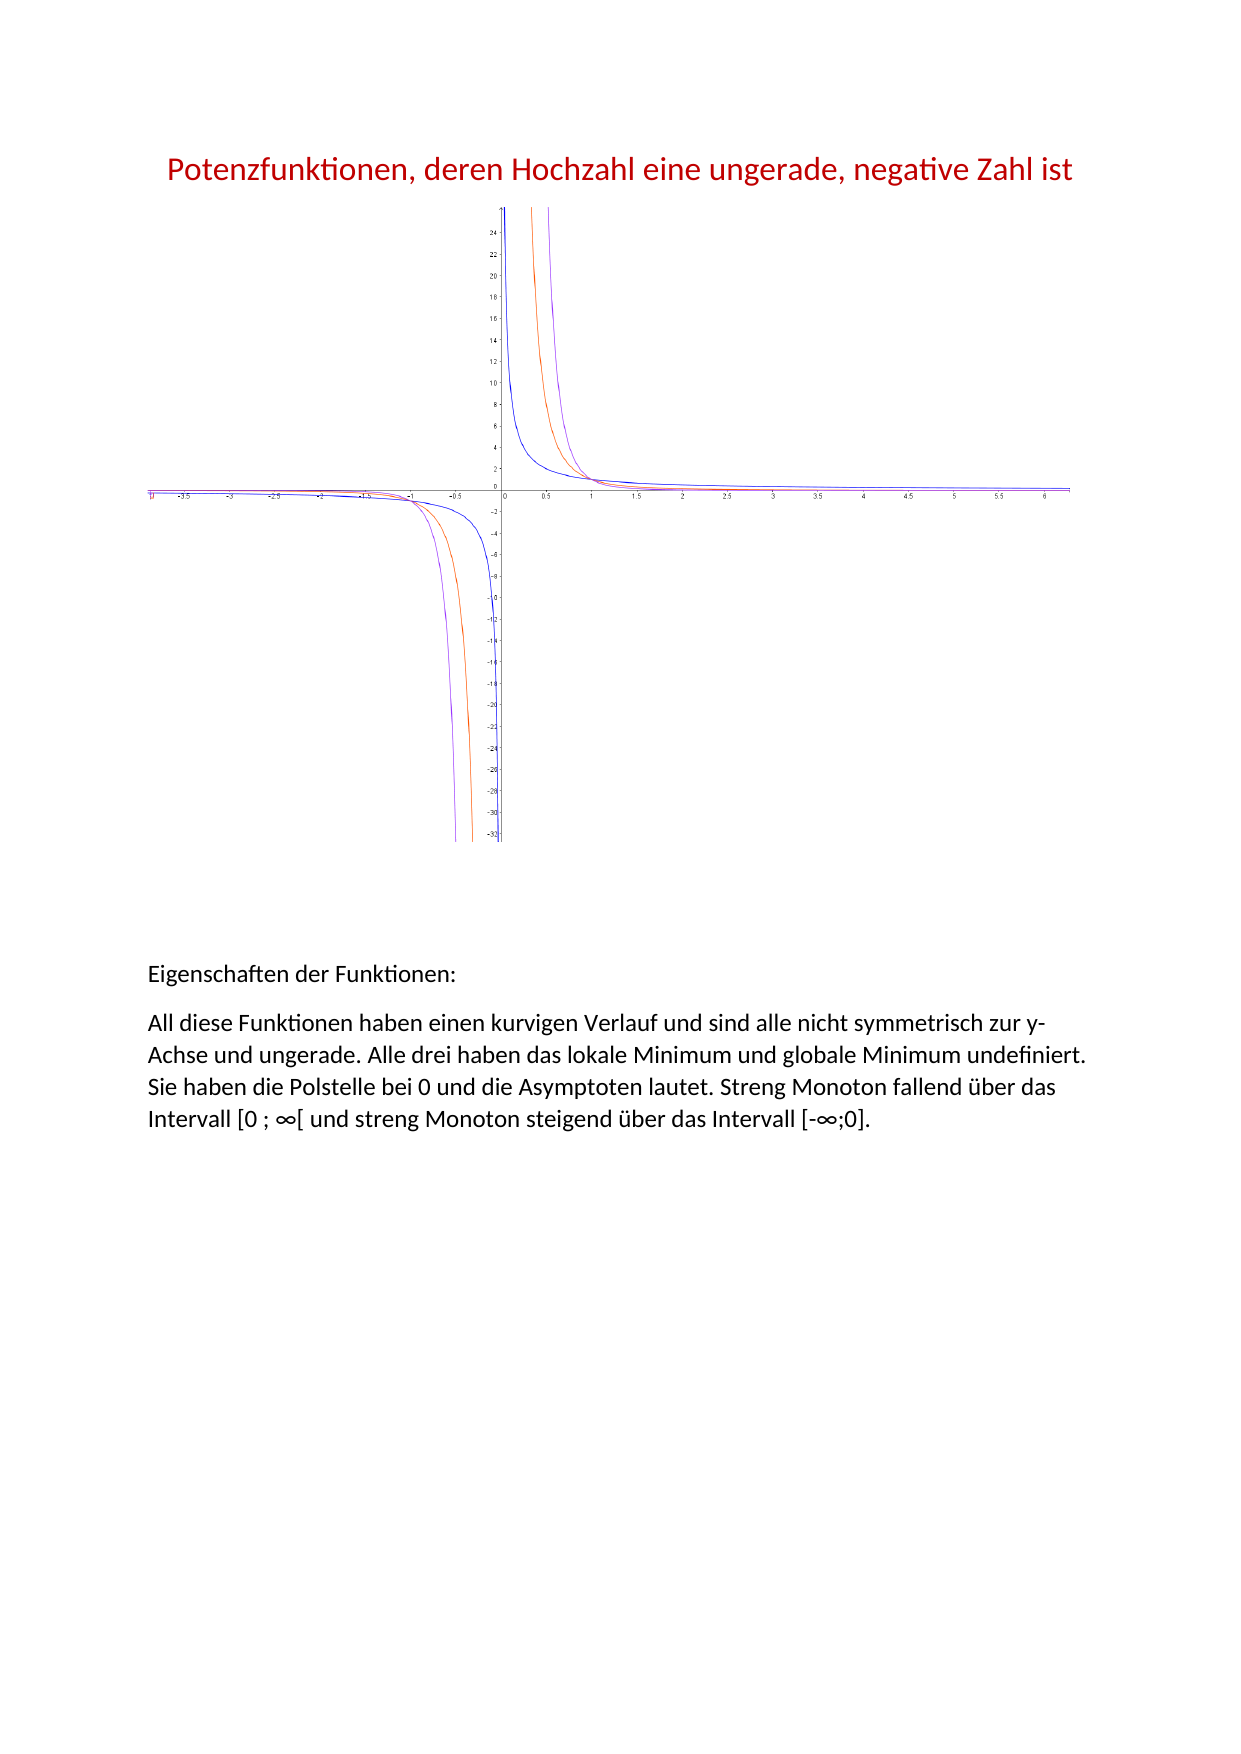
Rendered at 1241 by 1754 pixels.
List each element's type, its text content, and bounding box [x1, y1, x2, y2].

text All diese Funktionen haben einen kurvigen Verlauf und sind alle nicht symmetrisch zur y-Achse und ungerade. Alle drei haben das lokale Minimum und globale Minimum undefiniert. Sie haben die Polstelle bei 0 und die Asymptoten lautet. Streng Monoton fallend über das Intervall [0 ; ∞[ und streng Monoton steigend über das Intervall [-∞;0]. [148, 1007, 1093, 1134]
text Eigenschaften der Funktionen: [148, 958, 1093, 988]
text Potenzfunktionen, deren Hochzahl eine ungerade, negative Zahl ist [148, 148, 1093, 188]
